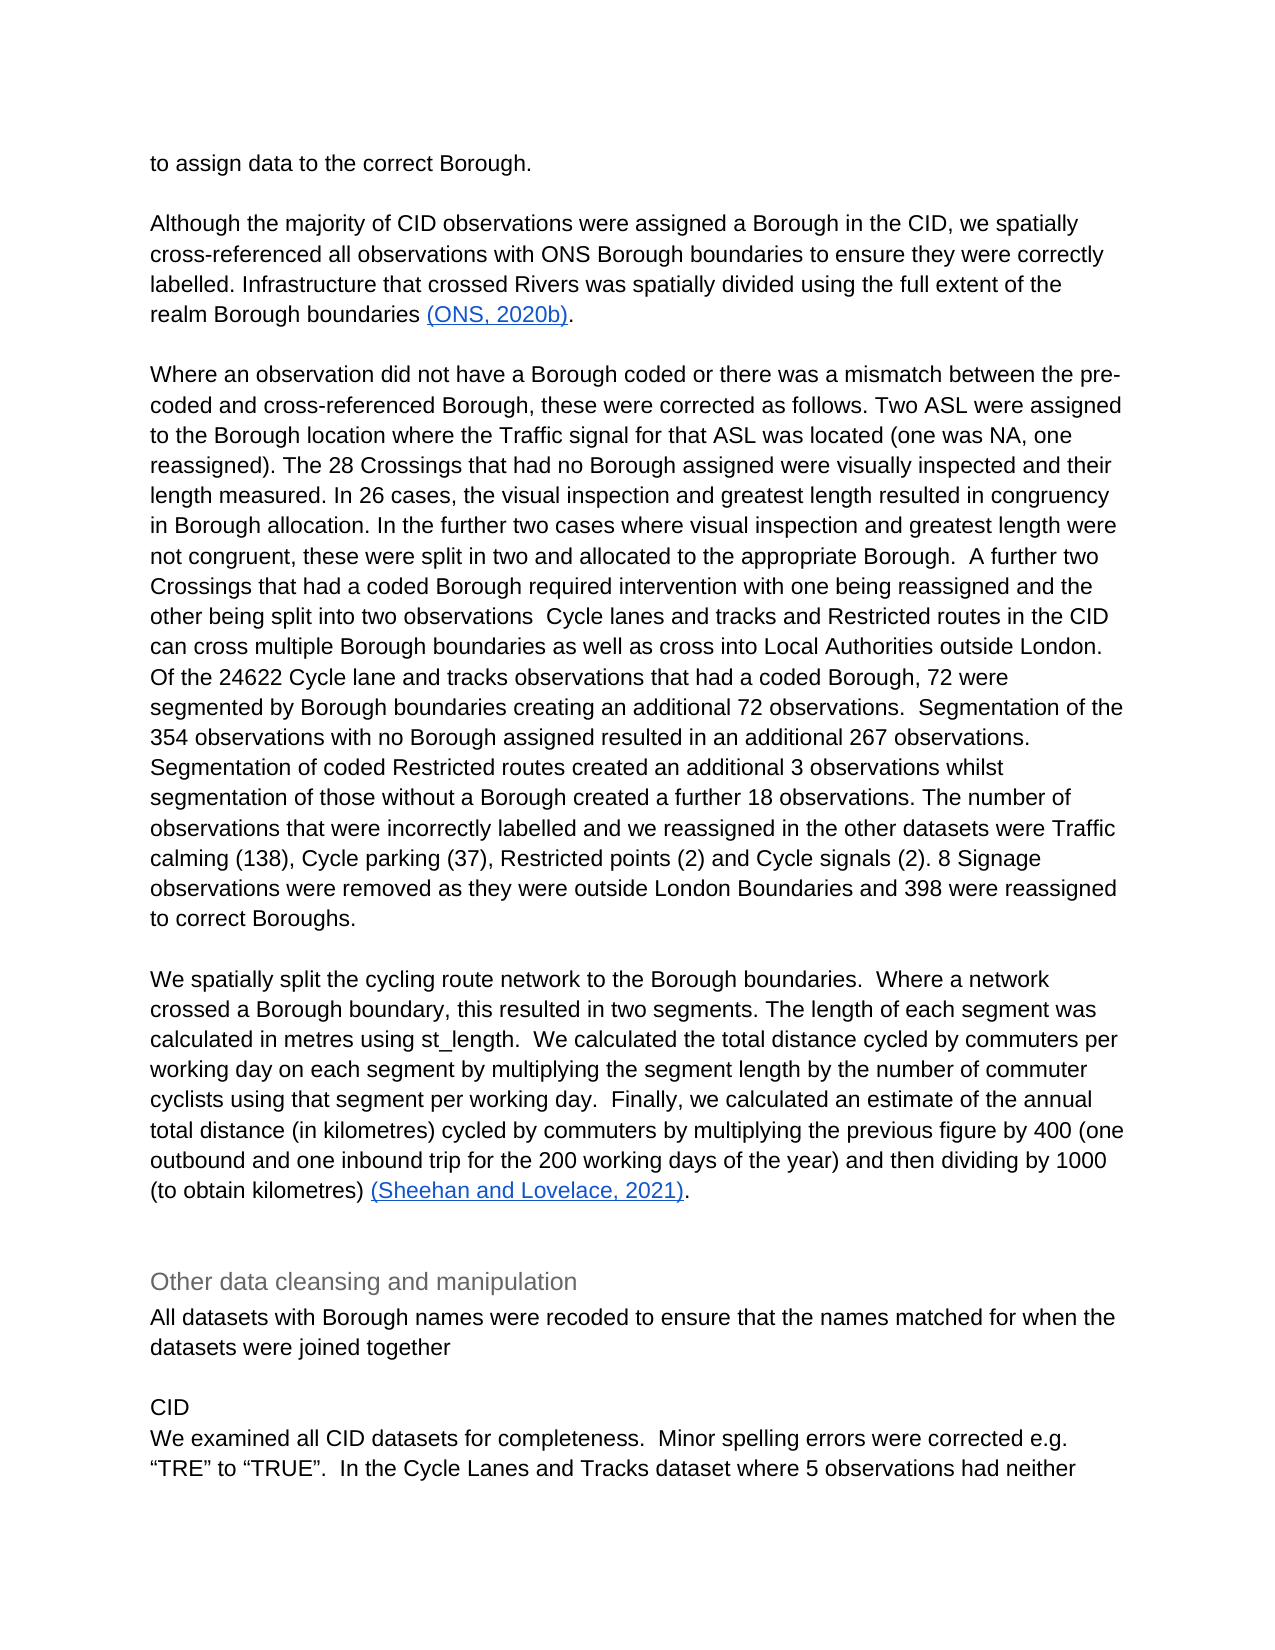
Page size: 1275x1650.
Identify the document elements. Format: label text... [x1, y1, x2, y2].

subtitle Other data cleansing and manipulation [150, 1267, 1125, 1295]
text Where an observation did not have a Borough coded or there was a mismatch between the pre-coded and cross-referenced Borough, these were corrected as follows. Two ASL were assigned to the Borough location where the Traffic signal for that ASL was located (one was NA, one reassigned). The 28 Crossings that had no Borough assigned were visually inspected and their length measured. In 26 cases, the visual inspection and greatest length resulted in congruency in Borough allocation. In the further two cases where visual inspection and greatest length were not congruent, these were split in two and allocated to the appropriate Borough. A further two Crossings that had a coded Borough required intervention with one being reassigned and the other being split into two observations Cycle lanes and tracks and Restricted routes in the CID can cross multiple Borough boundaries as well as cross into Local Authorities outside London. Of the 24622 Cycle lane and tracks observations that had a coded Borough, 72 were segmented by Borough boundaries creating an additional 72 observations. Segmentation of the 354 observations with no Borough assigned resulted in an additional 267 observations. Segmentation of coded Restricted routes created an additional 3 observations whilst segmentation of those without a Borough created a further 18 observations. The number of observations that were incorrectly labelled and we reassigned in the other datasets were Traffic calming (138), Cycle parking (37), Restricted points (2) and Cycle signals (2). 8 Signage observations were removed as they were outside London Boundaries and 398 were reassigned to correct Boroughs. [150, 361, 1125, 932]
text to assign data to the correct Borough. [150, 150, 1125, 176]
text We examined all CID datasets for completeness. Minor spelling errors were corrected e.g. “TRE” to “TRUE”. In the Cycle Lanes and Tracks dataset where 5 observations had neither [150, 1424, 1125, 1481]
text All datasets with Borough names were recoded to ensure that the names matched for when the datasets were joined together [150, 1304, 1125, 1360]
text CID [150, 1394, 1125, 1421]
text Although the majority of CID observations were assigned a Borough in the CID, we spatially cross-referenced all observations with ONS Borough boundaries to ensure they were correctly labelled. Infrastructure that crossed Rivers was spatially divided using the full extent of the realm Borough boundaries (ONS, 2020b). [150, 210, 1125, 327]
text We spatially split the cycling route network to the Borough boundaries. Where a network crossed a Borough boundary, this resulted in two segments. The length of each segment was calculated in metres using st_length. We calculated the total distance cycled by commuters per working day on each segment by multiplying the segment length by the number of commuter cyclists using that segment per working day. Finally, we calculated an estimate of the annual total distance (in kilometres) cycled by commuters by multiplying the previous figure by 400 (one outbound and one inbound trip for the 200 working days of the year) and then dividing by 1000 (to obtain kilometres) (Sheehan and Lovelace, 2021). [150, 966, 1125, 1203]
